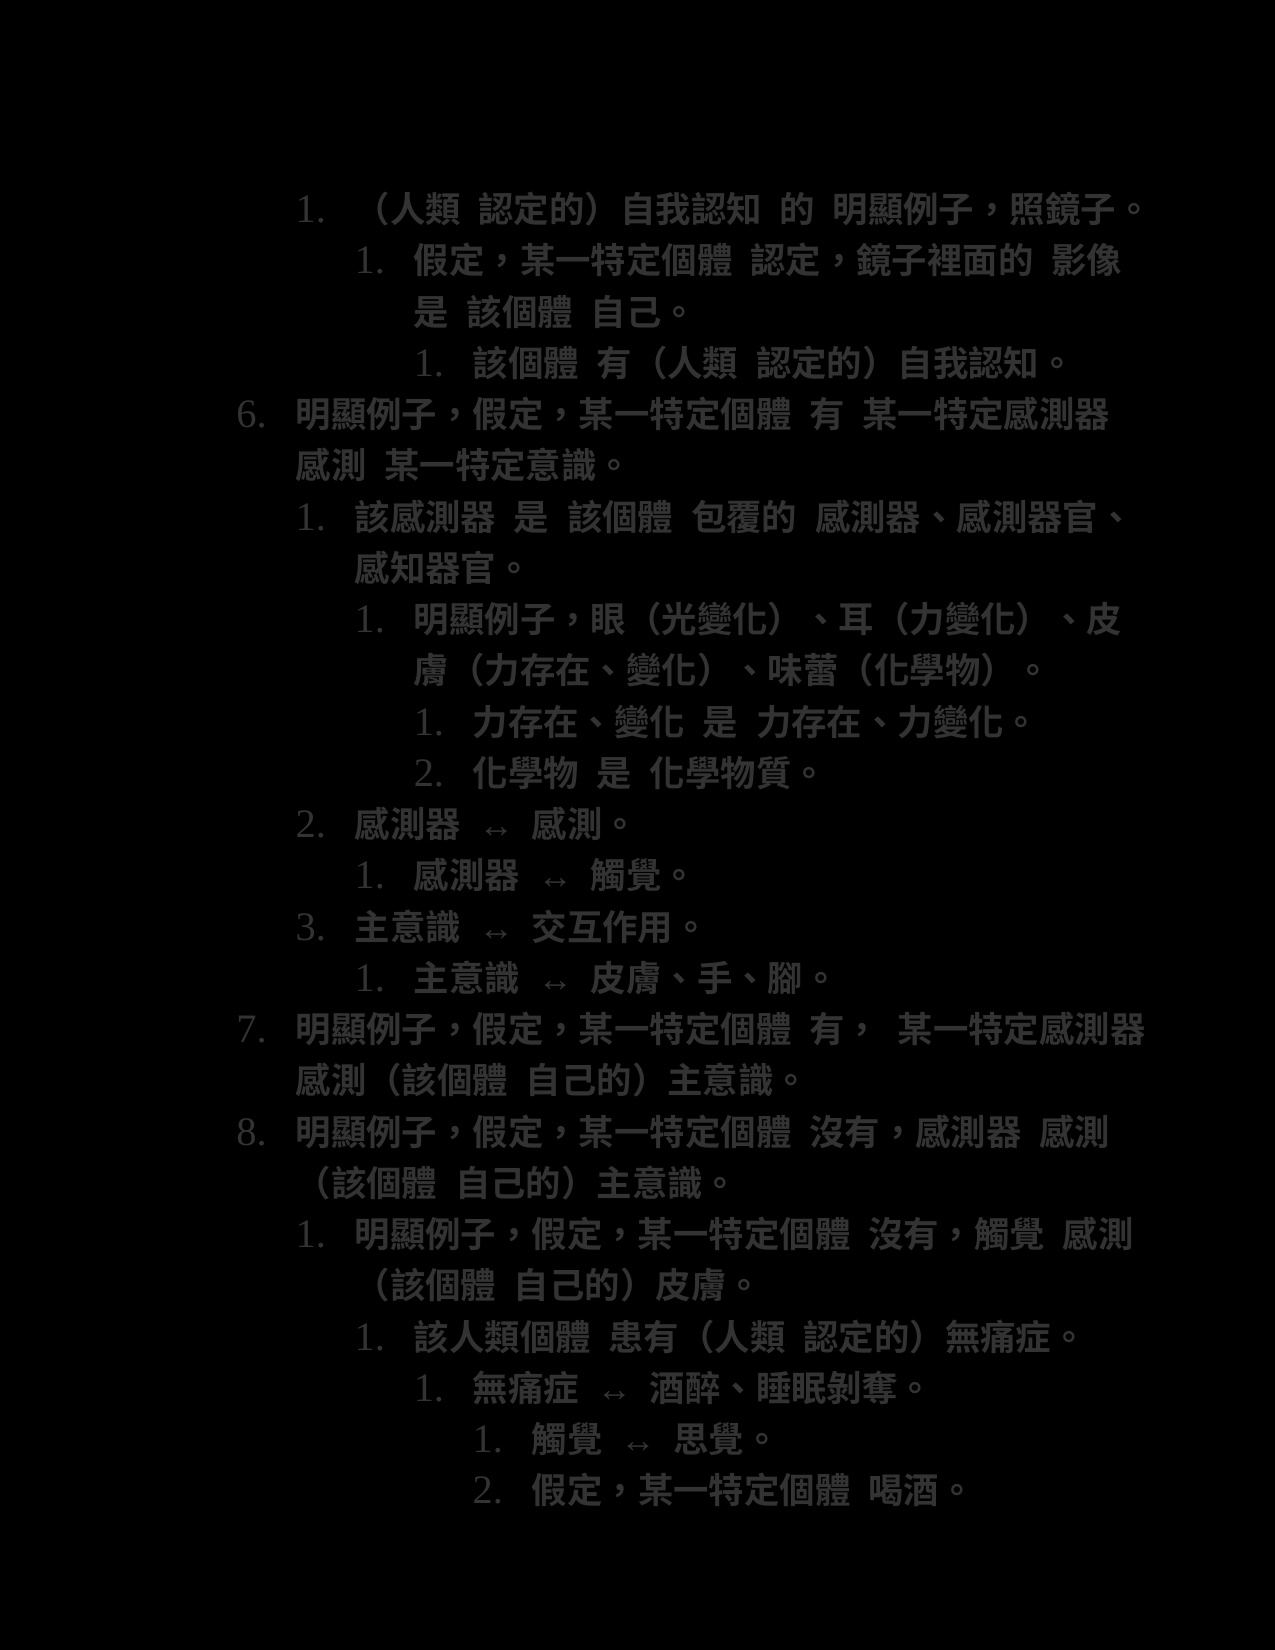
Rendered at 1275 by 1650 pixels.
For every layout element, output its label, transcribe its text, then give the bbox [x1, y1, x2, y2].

list 無痛症 ↔ 酒醉、睡眠剝奪。 [413, 1360, 1157, 1412]
list 假定，某一特定個體 喝酒。 [472, 1463, 1157, 1514]
list 明顯例子，眼（光變化）、耳（力變化）、皮膚（力存在、變化）、味蕾（化學物）。 [354, 592, 1157, 694]
list 明顯例子，假定，某一特定個體 有 某一特定感測器 感測 某一特定意識。 [236, 387, 1157, 489]
list 假定，某一特定個體 認定，鏡子裡面的 影像 是 該個體 自己。 [354, 233, 1157, 335]
list 化學物 是 化學物質。 [413, 745, 1157, 797]
list 主意識 ↔ 交互作用。 [295, 899, 1157, 950]
list 觸覺 ↔ 思覺。 [472, 1412, 1157, 1463]
list 明顯例子，假定，某一特定個體 沒有，感測器 感測（該個體 自己的）主意識。 [236, 1104, 1157, 1207]
list 明顯例子，假定，某一特定個體 沒有，觸覺 感測（該個體 自己的）皮膚。 [295, 1207, 1157, 1309]
list 該感測器 是 該個體 包覆的 感測器、感測器官、感知器官。 [295, 489, 1157, 592]
list 力存在、變化 是 力存在、力變化。 [413, 694, 1157, 745]
list 明顯例子，假定，某一特定個體 有， 某一特定感測器 感測（該個體 自己的）主意識。 [236, 1002, 1157, 1104]
list 該人類個體 患有（人類 認定的）無痛症。 [354, 1309, 1157, 1360]
list 主意識 ↔ 皮膚、手、腳。 [354, 950, 1157, 1002]
list （人類 認定的）自我認知 的 明顯例子，照鏡子。 [295, 182, 1157, 233]
list 該個體 有（人類 認定的）自我認知。 [413, 335, 1157, 387]
list 感測器 ↔ 感測。 [295, 797, 1157, 848]
list 感測器 ↔ 觸覺。 [354, 848, 1157, 899]
